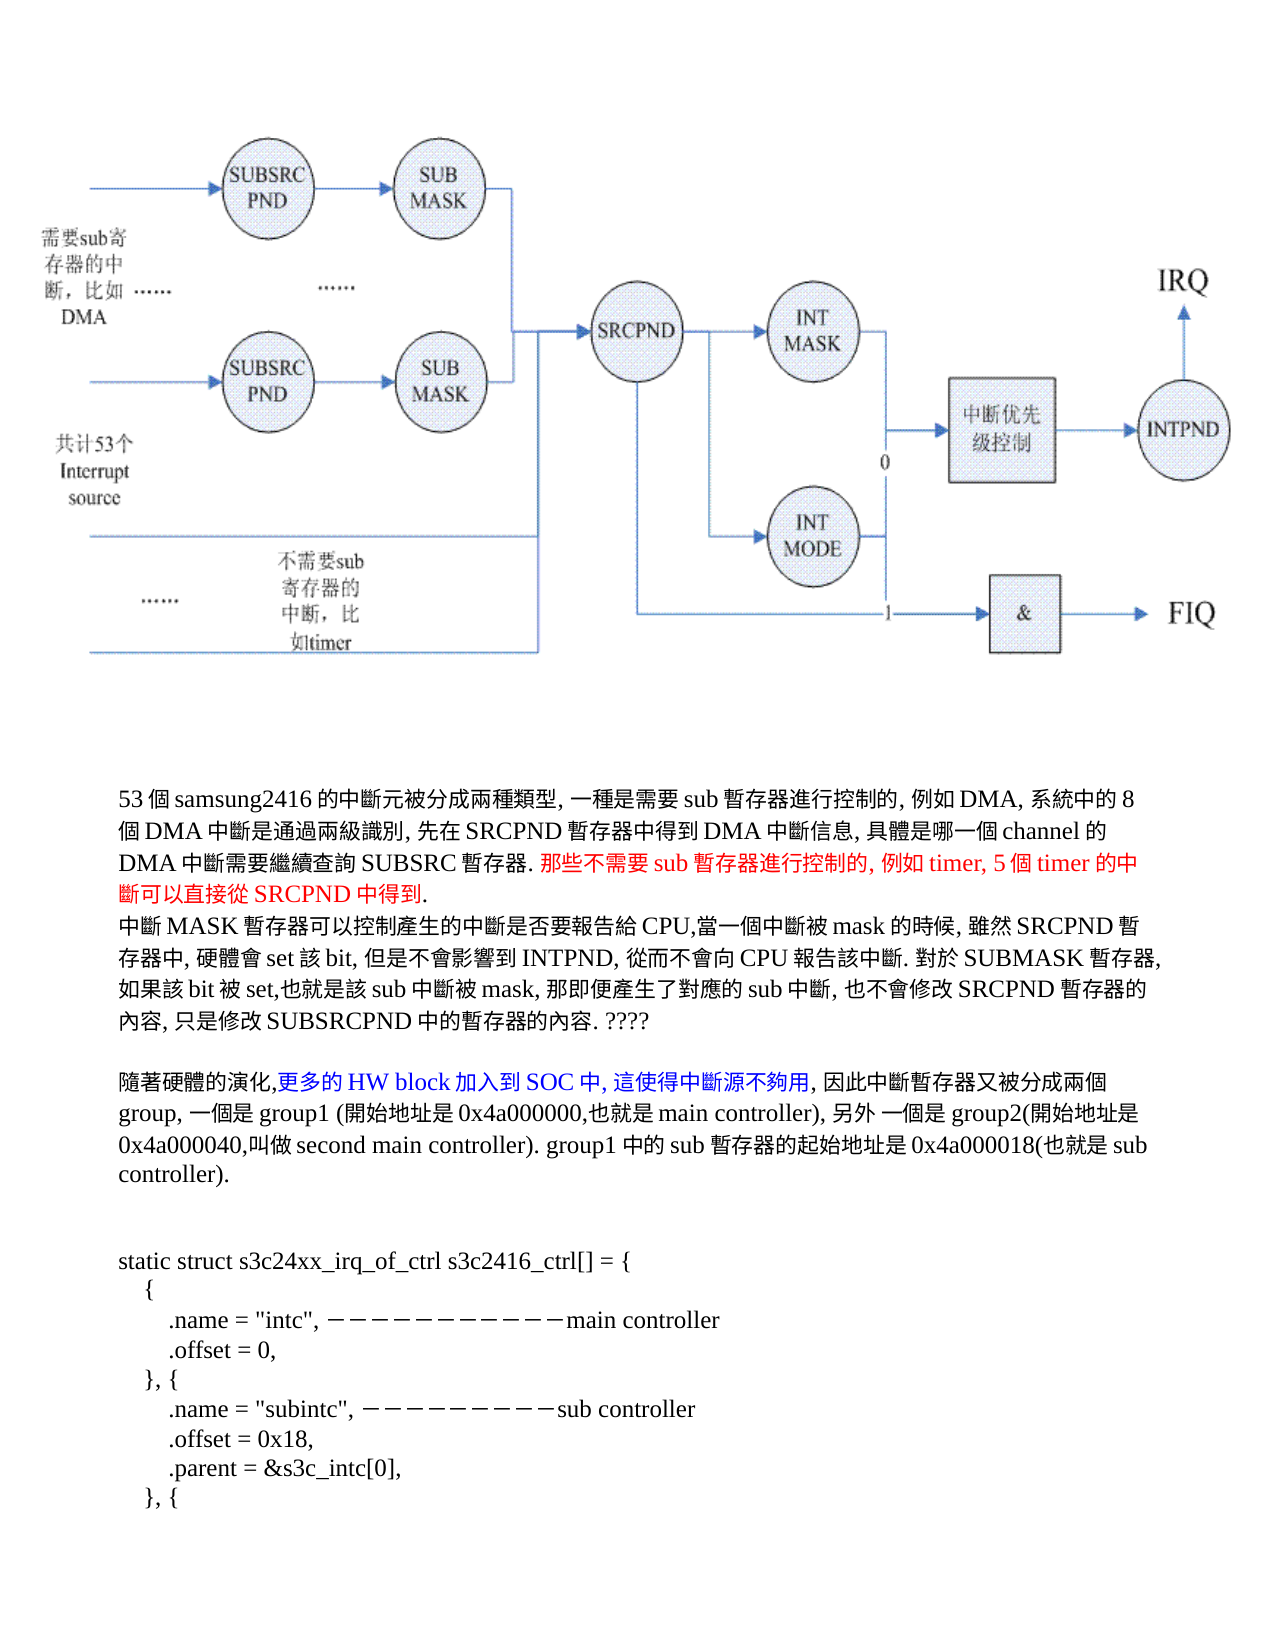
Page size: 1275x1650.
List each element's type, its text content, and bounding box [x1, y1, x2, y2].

text }, { [118, 1482, 1157, 1510]
text static struct s3c24xx_irq_of_ctrl s3c2416_ctrl[] = { [118, 1246, 1157, 1274]
picture [37, 118, 1238, 668]
text }, { [118, 1364, 1157, 1392]
text .name = "subintc", －－－－－－－－－sub controller [118, 1392, 1157, 1424]
text 53個samsung2416的中斷元被分成兩種類型, 一種是需要sub暫存器進行控制的, 例如DMA, 系統中的8個DMA中斷是通過兩級識別, 先在SRCPND暫存器中得到DMA中斷信息, 具體是哪一個channel的DMA中斷需要繼續查詢SUBSRC暫存器. 那些不需要sub暫存器進行控制的, 例如timer, 5個timer的中斷可以直接從SRCPND中得到. [118, 782, 1157, 909]
text { [118, 1274, 1157, 1303]
text .name = "intc", －－－－－－－－－－－main controller [118, 1303, 1157, 1335]
text .parent = &s3c_intc[0], [118, 1453, 1157, 1482]
text 中斷MASK暫存器可以控制產生的中斷是否要報告給CPU,當一個中斷被mask的時候, 雖然SRCPND暫存器中, 硬體會set該bit, 但是不會影響到INTPND, 從而不會向CPU報告該中斷. 對於SUBMASK暫存器,如果該bit被set,也就是該sub中斷被mask, 那即便產生了對應的sub中斷, 也不會修改SRCPND暫存器的內容, 只是修改SUBSRCPND中的暫存器的內容. ???? [118, 909, 1157, 1036]
text 隨著硬體的演化,更多的HW block加入到SOC中, 這使得中斷源不夠用, 因此中斷暫存器又被分成兩個group, 一個是group1 (開始地址是0x4a000000,也就是main controller), 另外 一個是group2(開始地址是0x4a000040,叫做second main controller). group1中的sub暫存器的起始地址是0x4a000018(也就是sub controller). [118, 1064, 1157, 1188]
text .offset = 0, [118, 1335, 1157, 1364]
text .offset = 0x18, [118, 1424, 1157, 1453]
